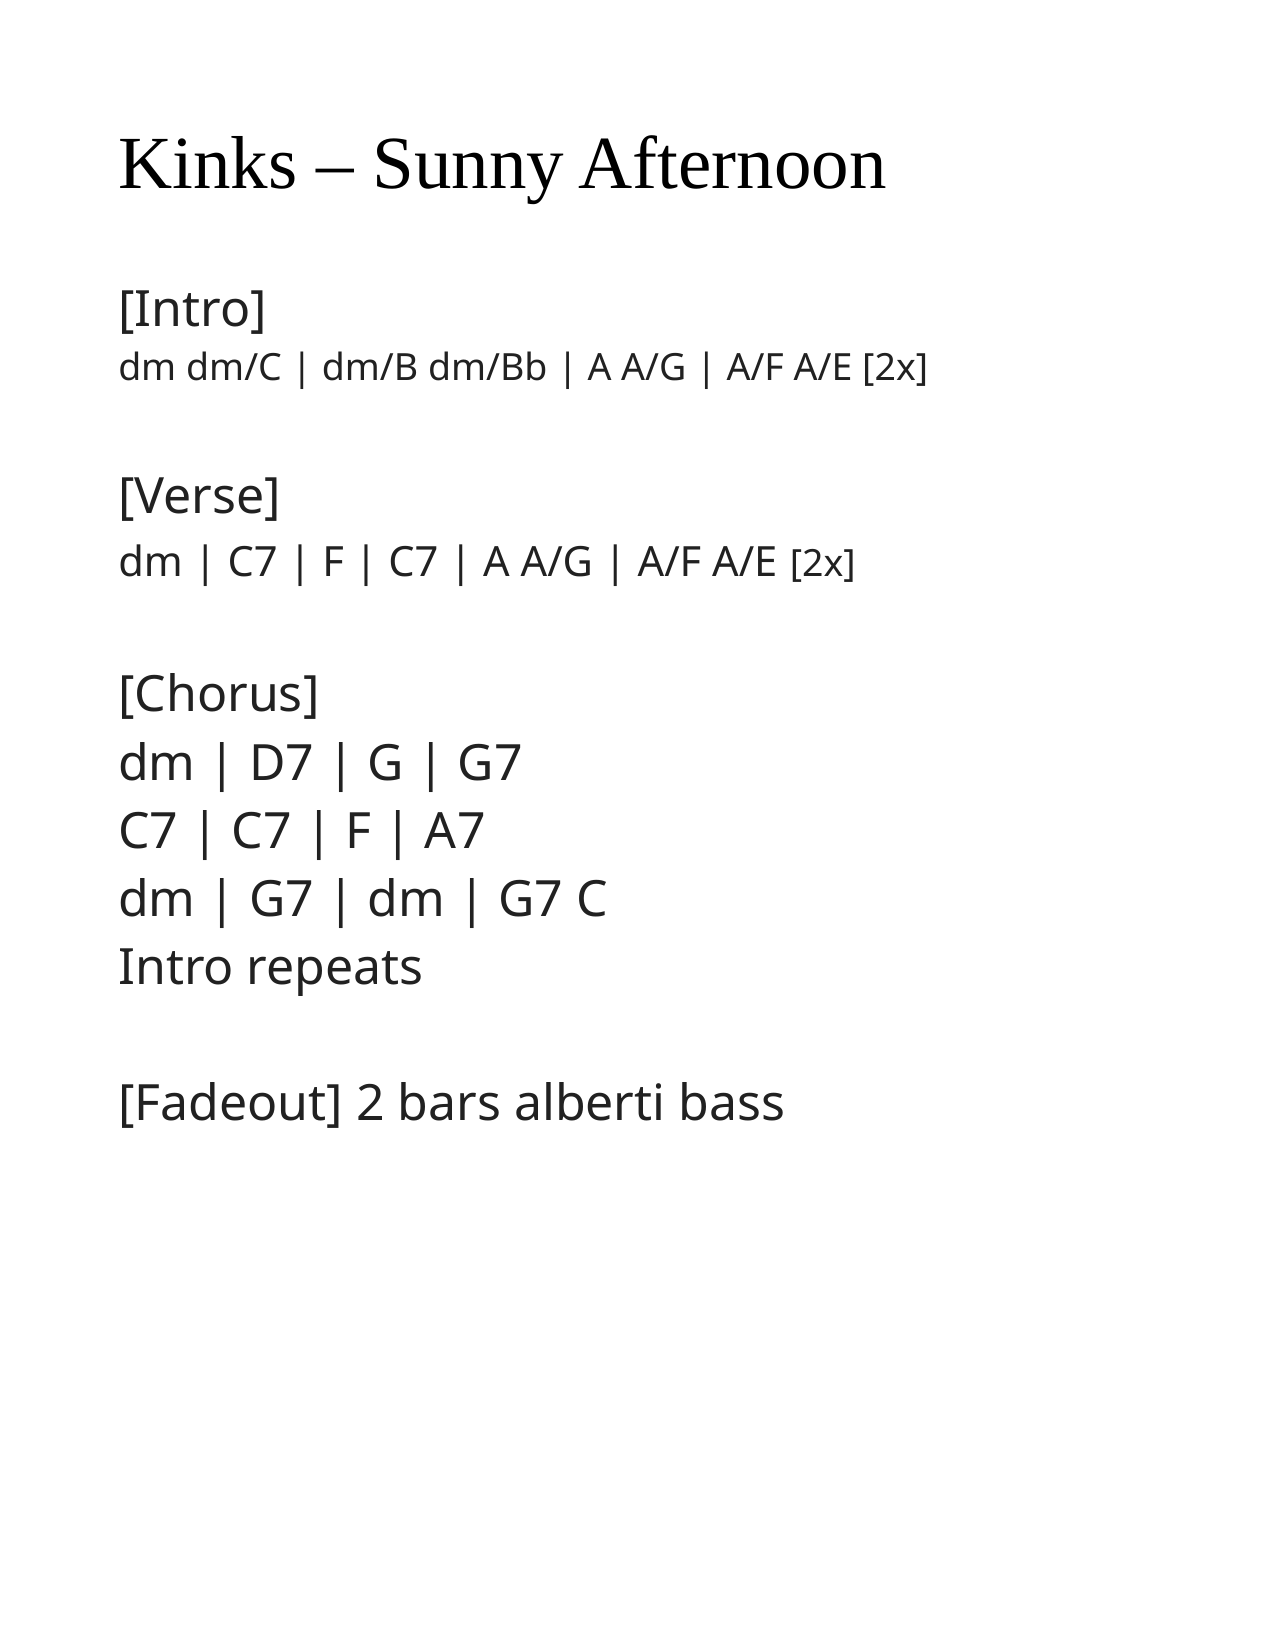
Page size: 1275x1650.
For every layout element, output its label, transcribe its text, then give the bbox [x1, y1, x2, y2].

text C7 | C7 | F | A7 [118, 795, 1157, 863]
text dm | D7 | G | G7 [118, 727, 1157, 795]
text dm dm/C | dm/B dm/Bb | A A/G | A/F A/E [2x] [118, 341, 1157, 392]
text Intro repeats [118, 931, 1157, 999]
text [Verse] [118, 460, 1157, 528]
text dm | G7 | dm | G7 C [118, 863, 1157, 931]
text [Fadeout] 2 bars alberti bass [118, 1067, 1157, 1135]
text [Intro] [118, 272, 1157, 341]
text dm | C7 | F | C7 | A A/G | A/F A/E [2x] [118, 528, 1157, 590]
text Kinks – Sunny Afternoon [118, 118, 1157, 204]
text [Chorus] [118, 658, 1157, 727]
